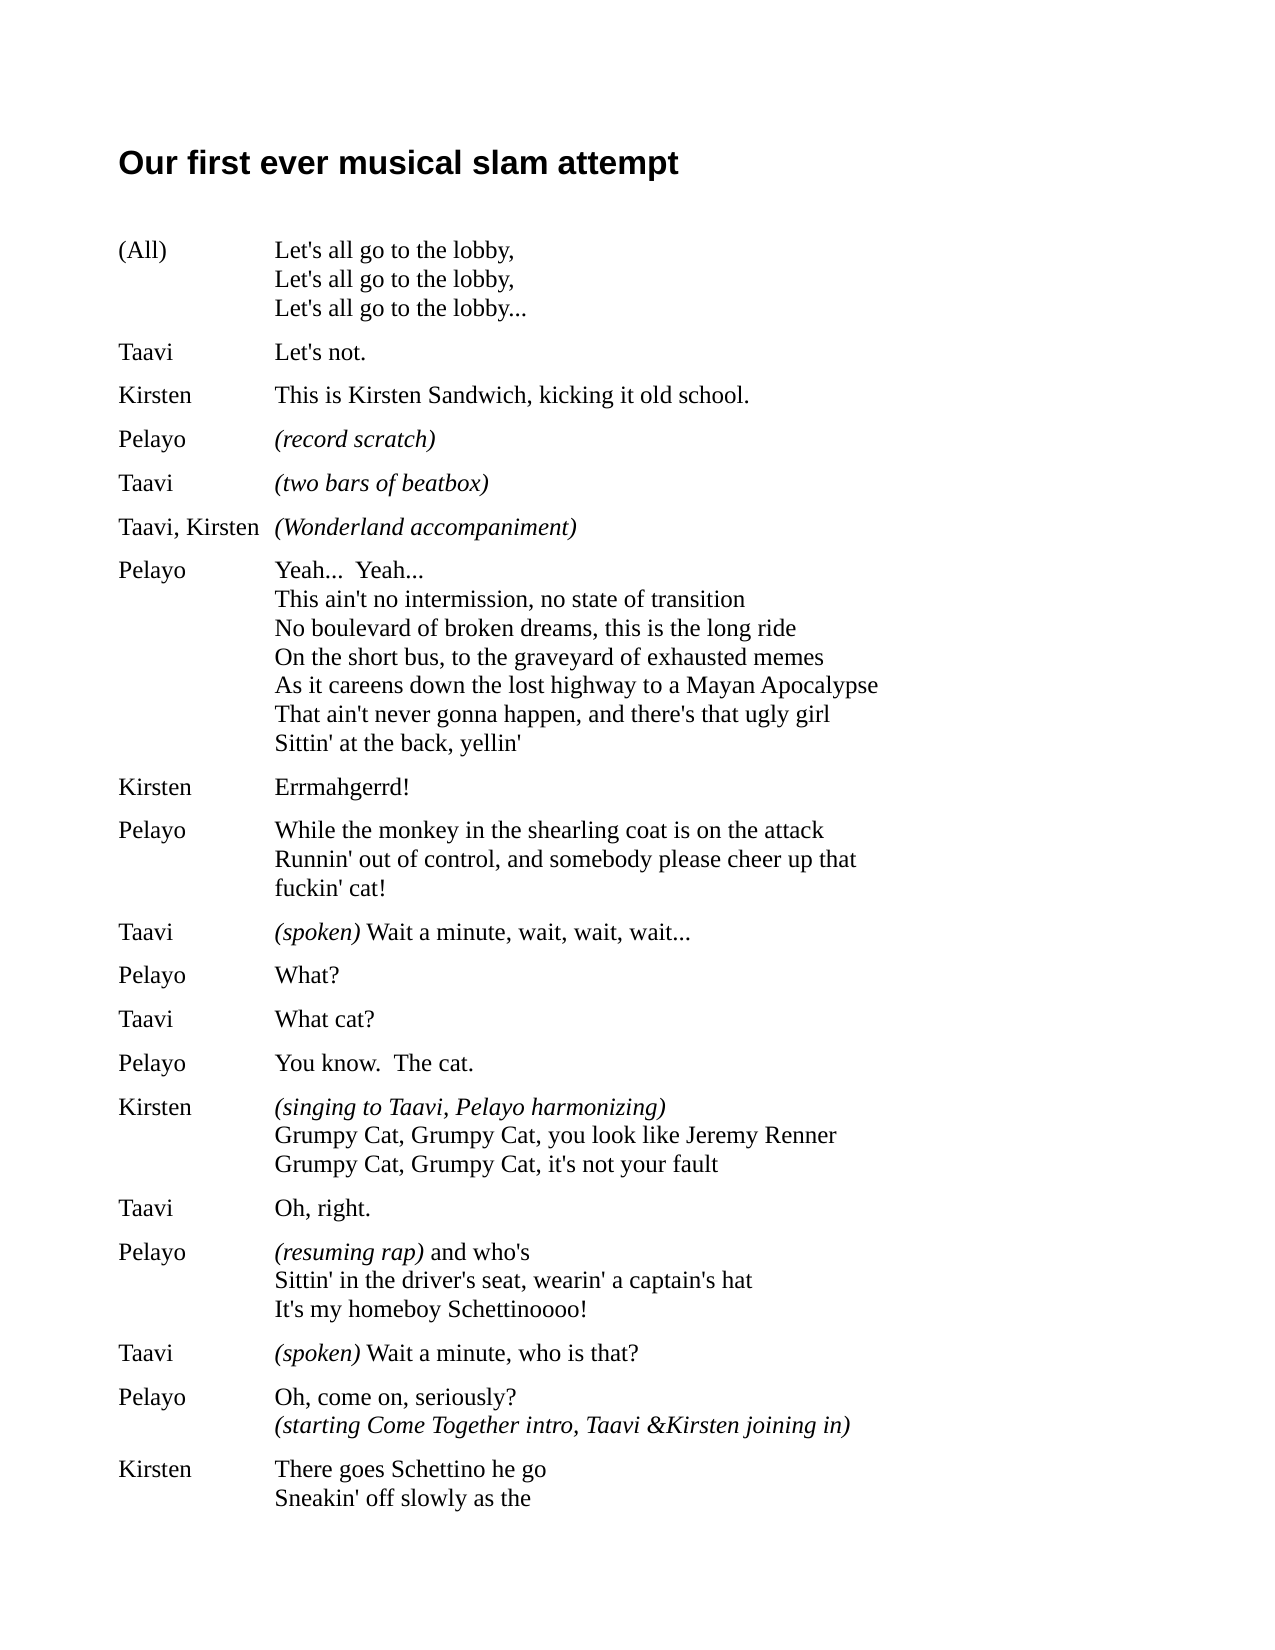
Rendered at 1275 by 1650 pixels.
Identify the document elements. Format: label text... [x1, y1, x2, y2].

table_cell Taavi [118, 1004, 274, 1048]
table_cell Kirsten [118, 1454, 274, 1527]
table_cell Yeah... Yeah... This ain't no intermission, no state of transition No boulevard of broken dreams, this is the long ride On the short bus, to the graveyard of exhausted memes As it careens down the lost highway to a Mayan Apocalypse That ain't never gonna happen, and there's that ugly girl Sittin' at the back, yellin' [274, 556, 1157, 772]
table_cell You know. The cat. [274, 1048, 1157, 1092]
table_cell There goes Schettino he go Sneakin' off slowly as the [274, 1454, 1157, 1527]
table_cell (spoken) Wait a minute, wait, wait, wait... [274, 917, 1157, 961]
table_header (All) [118, 236, 274, 337]
table_cell Pelayo [118, 1237, 274, 1338]
table_cell Pelayo [118, 1382, 274, 1454]
table_cell Oh, come on, seriously? (starting Come Together intro, Taavi &Kirsten joining in) [274, 1382, 1157, 1454]
table_cell Taavi, Kirsten [118, 512, 274, 556]
table_cell Pelayo [118, 961, 274, 1004]
table_cell Taavi [118, 917, 274, 961]
subtitle Our first ever musical slam attempt [118, 143, 1157, 182]
table_cell While the monkey in the shearling coat is on the attack Runnin' out of control, and somebody please cheer up that fuckin' cat! [274, 816, 1157, 917]
table_cell (two bars of beatbox) [274, 468, 1157, 512]
table_cell Pelayo [118, 816, 274, 917]
table_cell Taavi [118, 1338, 274, 1382]
table_cell (record scratch) [274, 424, 1157, 468]
table_cell Oh, right. [274, 1193, 1157, 1237]
table_cell (spoken) Wait a minute, who is that? [274, 1338, 1157, 1382]
table_cell Taavi [118, 337, 274, 381]
table_cell What? [274, 961, 1157, 1004]
table_cell Errmahgerrd! [274, 772, 1157, 816]
table_cell Pelayo [118, 556, 274, 772]
table_cell Pelayo [118, 1048, 274, 1092]
table_cell Taavi [118, 1193, 274, 1237]
table_cell Kirsten [118, 1092, 274, 1193]
table_cell What cat? [274, 1004, 1157, 1048]
table_cell Taavi [118, 468, 274, 512]
table_cell Kirsten [118, 772, 274, 816]
table_cell Kirsten [118, 381, 274, 424]
table_cell This is Kirsten Sandwich, kicking it old school. [274, 381, 1157, 424]
table_cell (singing to Taavi, Pelayo harmonizing) Grumpy Cat, Grumpy Cat, you look like Jeremy Renner Grumpy Cat, Grumpy Cat, it's not your fault [274, 1092, 1157, 1193]
table_cell Pelayo [118, 424, 274, 468]
table_header Let's all go to the lobby, Let's all go to the lobby, Let's all go to the lobby... [274, 236, 1157, 337]
table_cell Let's not. [274, 337, 1157, 381]
table_cell (Wonderland accompaniment) [274, 512, 1157, 556]
table_cell (resuming rap) and who's Sittin' in the driver's seat, wearin' a captain's hat It's my homeboy Schettinoooo! [274, 1237, 1157, 1338]
